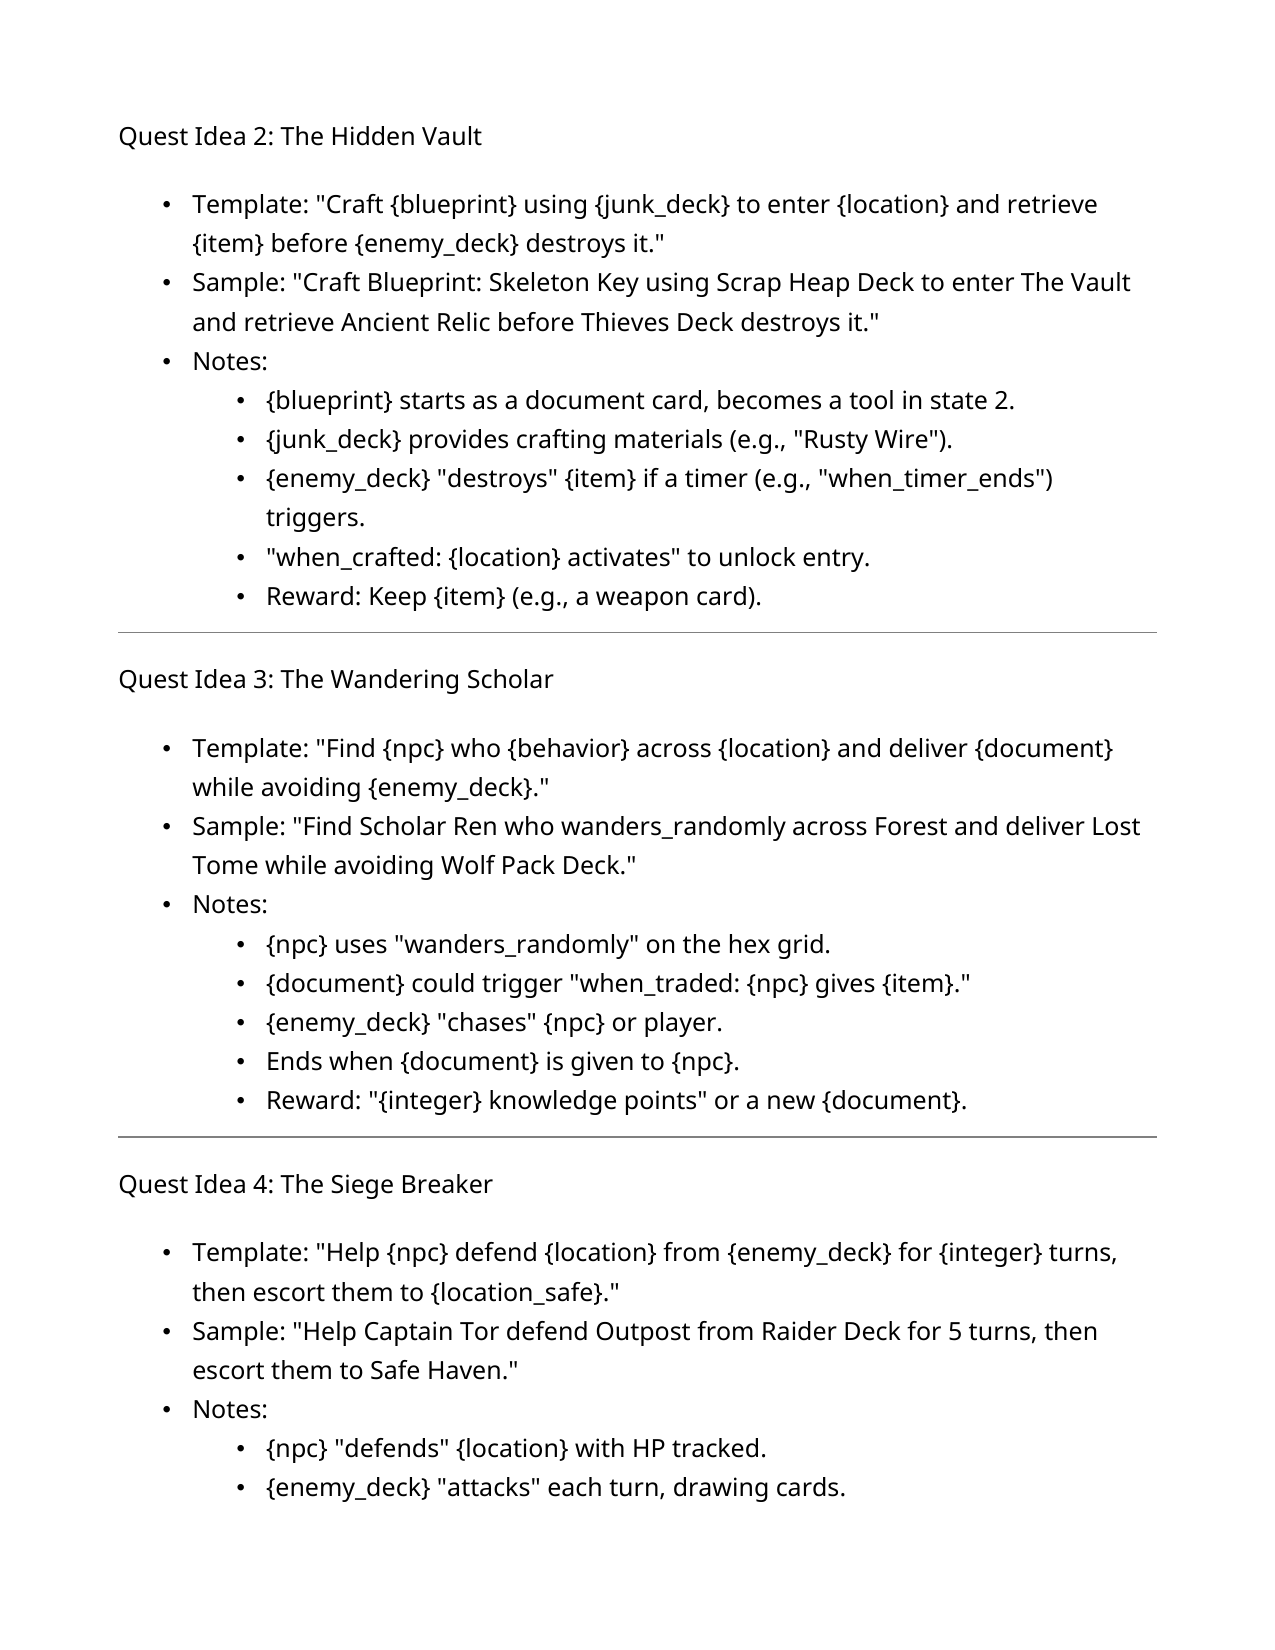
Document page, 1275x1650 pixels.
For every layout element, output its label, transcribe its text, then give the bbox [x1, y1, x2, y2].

list Sample: "Craft Blueprint: Skeleton Key using Scrap Heap Deck to enter The Vault and retrieve Ancient Relic before Thieves Deck destroys it." [162, 265, 1157, 338]
list Reward: "{integer} knowledge points" or a new {document}. [236, 1083, 1157, 1117]
list {junk_deck} provides crafting materials (e.g., "Rusty Wire"). [236, 422, 1157, 456]
list {blueprint} starts as a document card, becomes a tool in state 2. [236, 383, 1157, 417]
list {enemy_deck} "chases" {npc} or player. [236, 1005, 1157, 1039]
list Notes: [162, 343, 1157, 377]
list Sample: "Find Scholar Ren who wanders_randomly across Forest and deliver Lost Tome while avoiding Wolf Pack Deck." [162, 809, 1157, 882]
list {npc} uses "wanders_randomly" on the hex grid. [236, 926, 1157, 960]
text Quest Idea 2: The Hidden Vault [118, 118, 1157, 152]
text Quest Idea 3: The Wandering Scholar [118, 662, 1157, 696]
list {document} could trigger "when_traded: {npc} gives {item}." [236, 966, 1157, 999]
list Ends when {document} is given to {npc}. [236, 1044, 1157, 1078]
list Template: "Help {npc} defend {location} from {enemy_deck} for {integer} turns, then escort them to {location_safe}." [162, 1235, 1157, 1308]
list Sample: "Help Captain Tor defend Outpost from Raider Deck for 5 turns, then escort them to Safe Haven." [162, 1313, 1157, 1387]
list {npc} "defends" {location} with HP tracked. [236, 1431, 1157, 1465]
list Template: "Craft {blueprint} using {junk_deck} to enter {location} and retrieve {item} before {enemy_deck} destroys it." [162, 187, 1157, 260]
list Template: "Find {npc} who {behavior} across {location} and deliver {document} while avoiding {enemy_deck}." [162, 731, 1157, 804]
list Notes: [162, 887, 1157, 921]
list Reward: Keep {item} (e.g., a weapon card). [236, 578, 1157, 612]
list Notes: [162, 1392, 1157, 1426]
list {enemy_deck} "attacks" each turn, drawing cards. [236, 1470, 1157, 1504]
list {enemy_deck} "destroys" {item} if a timer (e.g., "when_timer_ends") triggers. [236, 461, 1157, 534]
list "when_crafted: {location} activates" to unlock entry. [236, 539, 1157, 573]
text Quest Idea 4: The Siege Breaker [118, 1166, 1157, 1201]
